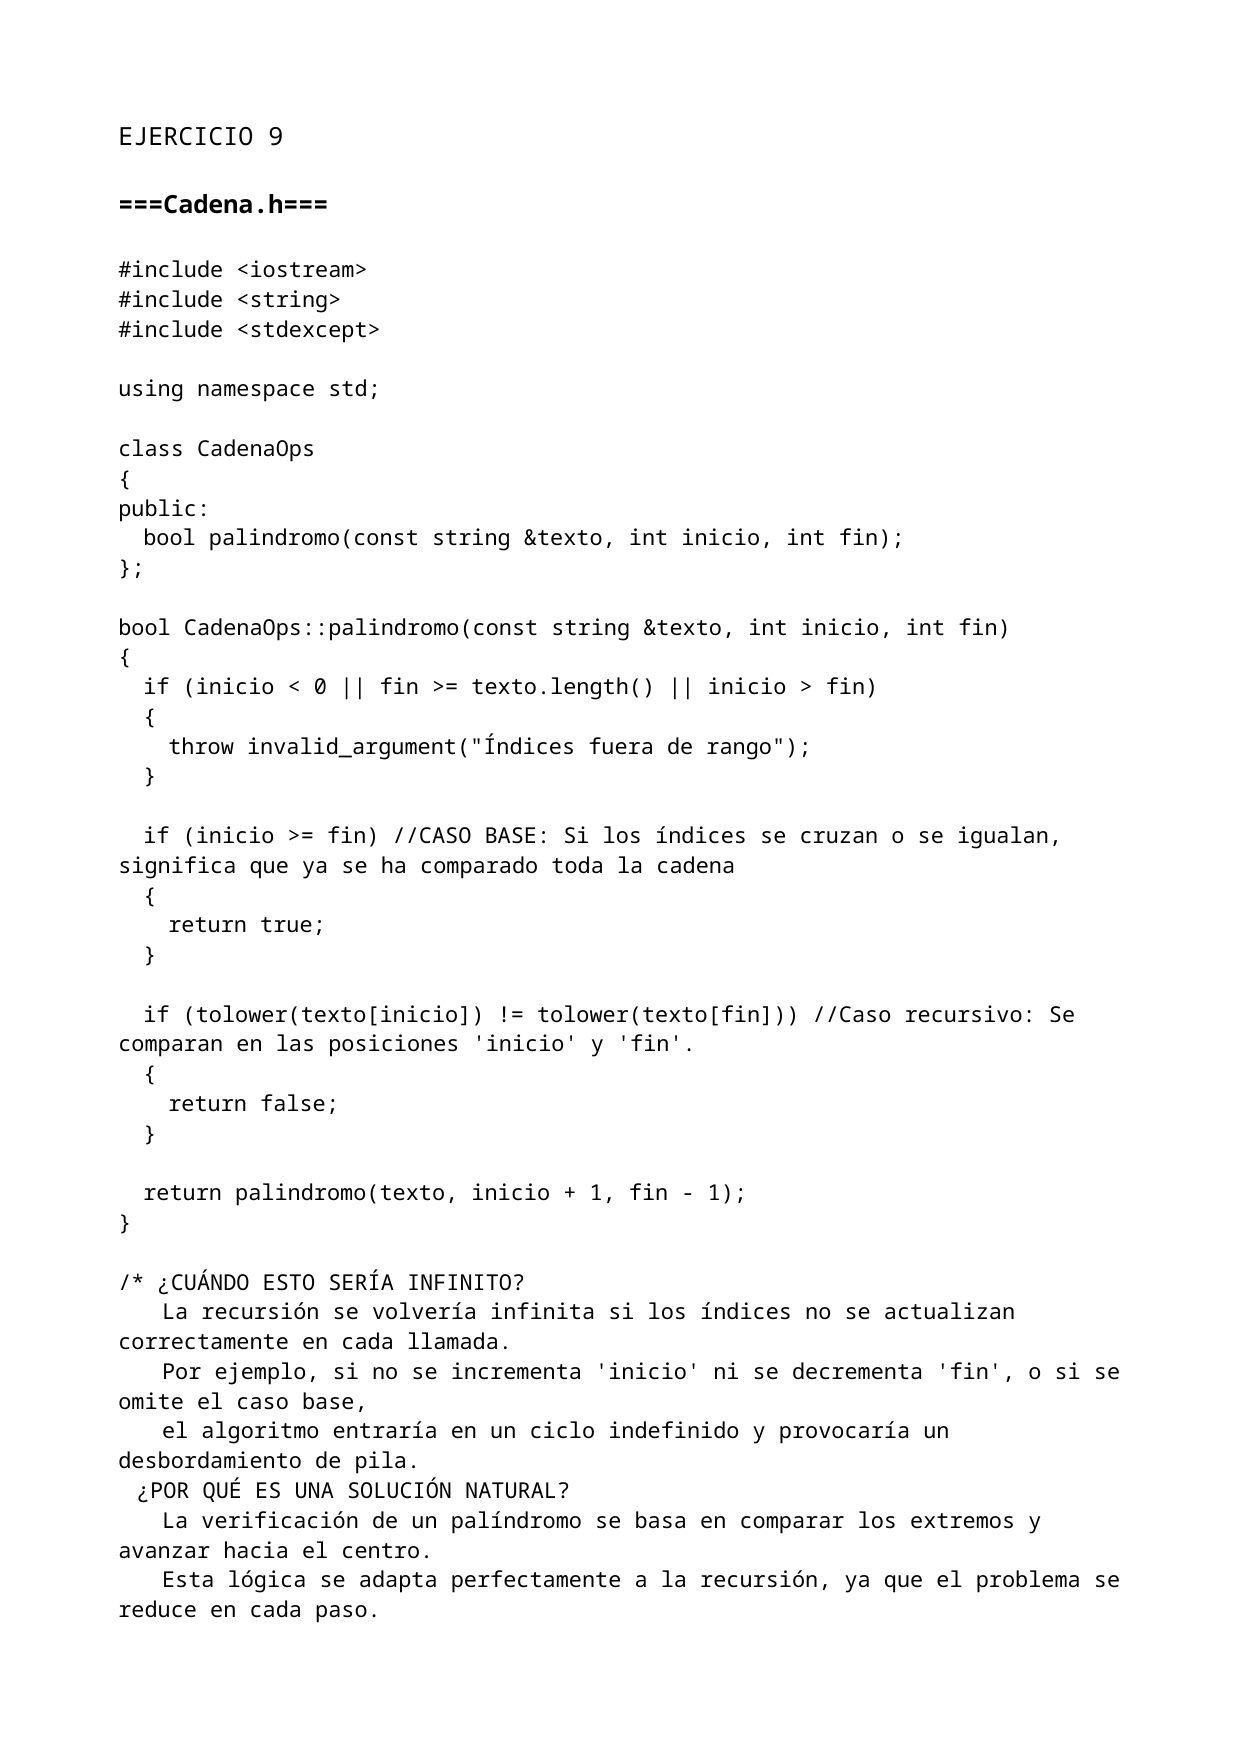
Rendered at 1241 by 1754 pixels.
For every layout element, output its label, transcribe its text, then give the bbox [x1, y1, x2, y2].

text Por ejemplo, si no se incrementa 'inicio' ni se decrementa 'fin', o si se omite el caso base, [118, 1356, 1122, 1416]
text throw invalid_argument("Índices fuera de rango"); [118, 731, 1122, 761]
text Esta lógica se adapta perfectamente a la recursión, ya que el problema se reduce en cada paso. [118, 1564, 1122, 1624]
text public: [118, 492, 1122, 522]
text } [118, 939, 1122, 969]
text el algoritmo entraría en un ciclo indefinido y provocaría un desbordamiento de pila. [118, 1416, 1122, 1475]
text return false; [118, 1088, 1122, 1118]
text if (inicio < 0 || fin >= texto.length() || inicio > fin) [118, 671, 1122, 701]
text #include <iostream> [118, 254, 1122, 284]
text }; [118, 552, 1122, 582]
text return true; [118, 909, 1122, 939]
text bool palindromo(const string &texto, int inicio, int fin); [118, 522, 1122, 552]
text } [118, 1207, 1122, 1237]
text { [118, 641, 1122, 671]
text EJERCICIO 9 [118, 118, 1122, 152]
text La recursión se volvería infinita si los índices no se actualizan correctamente en cada llamada. [118, 1296, 1122, 1356]
text { [118, 879, 1122, 909]
text class CadenaOps [118, 433, 1122, 463]
text #include <stdexcept> [118, 314, 1122, 344]
text { [118, 1058, 1122, 1088]
text bool CadenaOps::palindromo(const string &texto, int inicio, int fin) [118, 612, 1122, 641]
text { [118, 701, 1122, 731]
text using namespace std; [118, 373, 1122, 403]
text ===Cadena.h=== [118, 186, 1122, 220]
text } [118, 761, 1122, 790]
text if (inicio >= fin) //CASO BASE: Si los índices se cruzan o se igualan, significa que ya se ha comparado toda la cadena [118, 820, 1122, 879]
text ¿POR QUÉ ES UNA SOLUCIÓN NATURAL? [118, 1475, 1122, 1505]
text return palindromo(texto, inicio + 1, fin - 1); [118, 1177, 1122, 1207]
text La verificación de un palíndromo se basa en comparar los extremos y avanzar hacia el centro. [118, 1505, 1122, 1564]
text /* ¿CUÁNDO ESTO SERÍA INFINITO? [118, 1267, 1122, 1296]
text #include <string> [118, 284, 1122, 314]
text if (tolower(texto[inicio]) != tolower(texto[fin])) //Caso recursivo: Se comparan en las posiciones 'inicio' y 'fin'. [118, 999, 1122, 1058]
text { [118, 463, 1122, 492]
text } [118, 1118, 1122, 1148]
